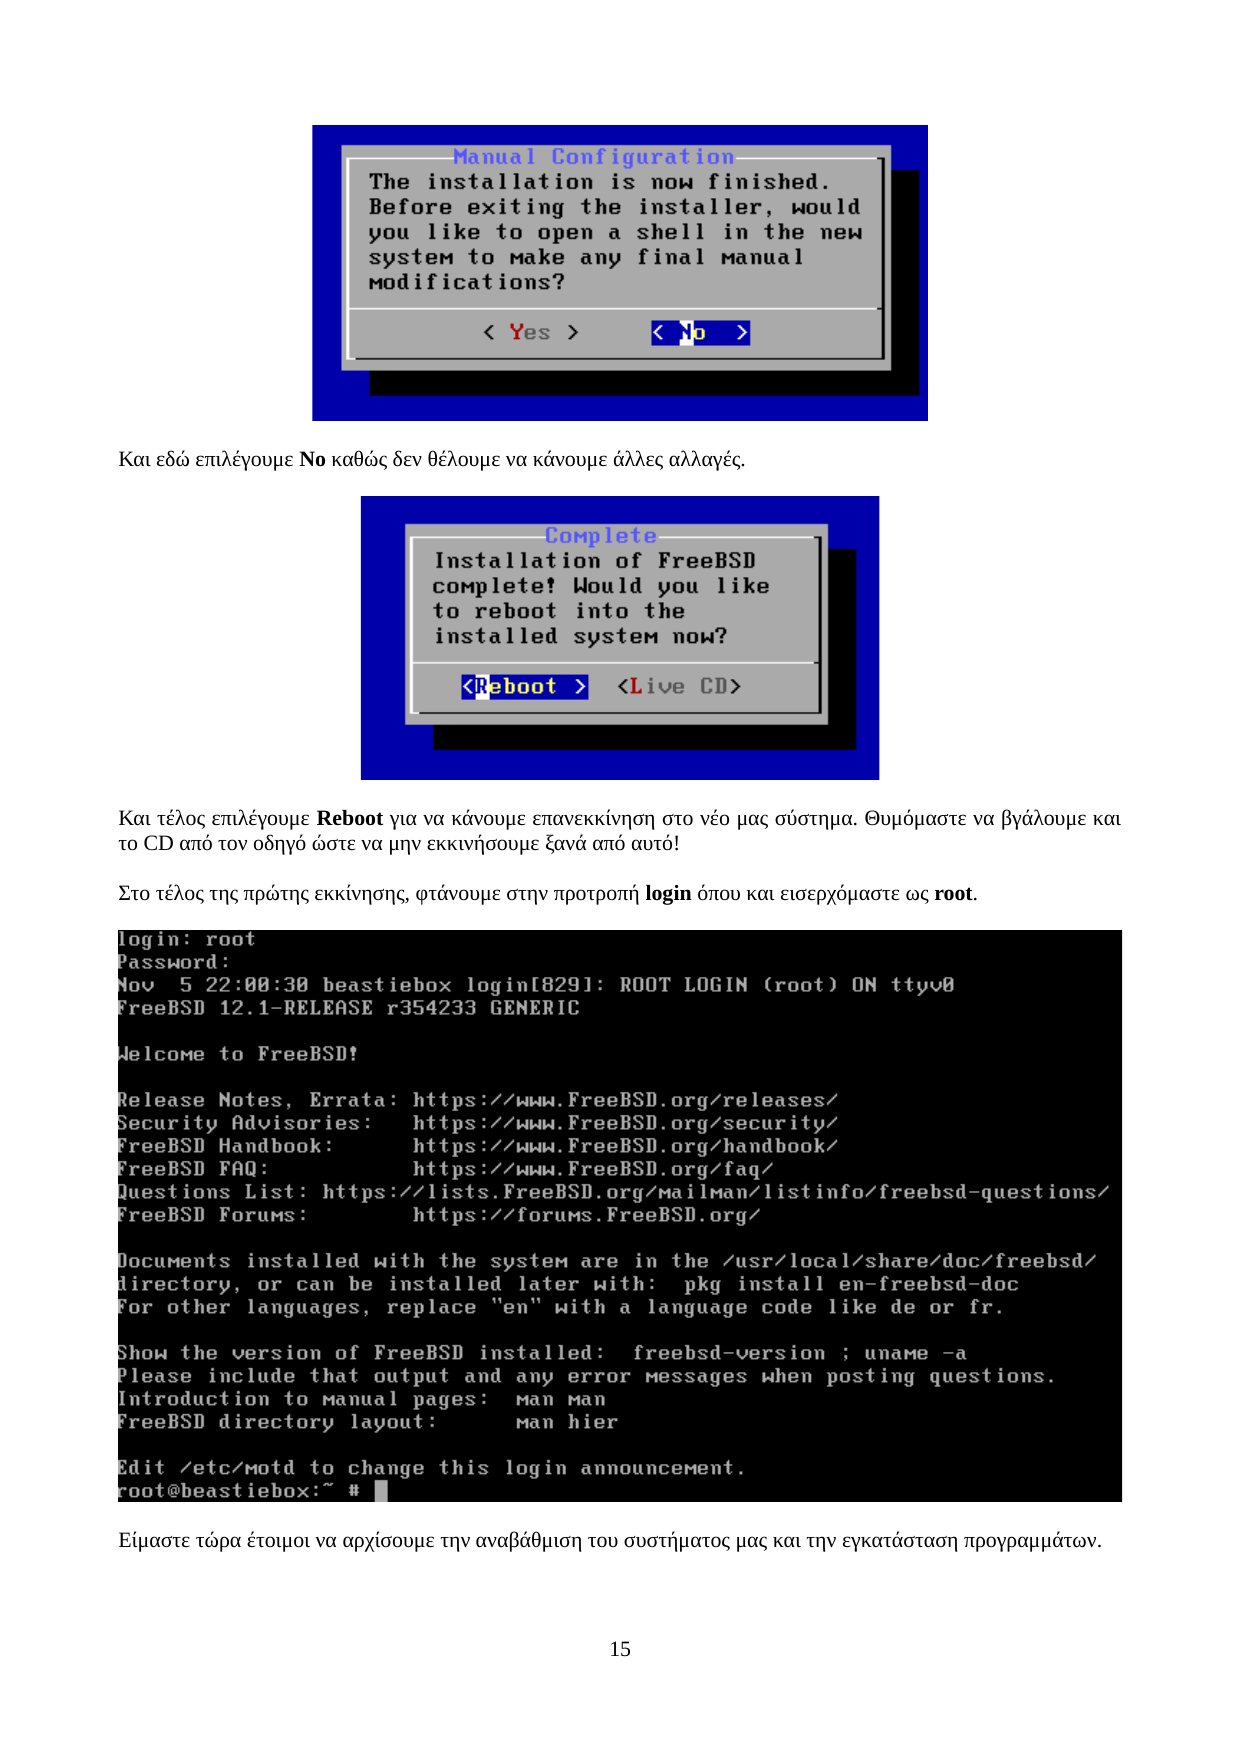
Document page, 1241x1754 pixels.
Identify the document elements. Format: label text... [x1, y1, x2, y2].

text Στο τέλος της πρώτης εκκίνησης, φτάνουμε στην προτροπή login όπου και εισερχόμαστε ως root. [118, 880, 1122, 905]
text Και εδώ επιλέγουμε No καθώς δεν θέλουμε να κάνουμε άλλες αλλαγές. [118, 446, 1122, 471]
text Είμαστε τώρα έτοιμοι να αρχίσουμε την αναβάθμιση του συστήματος μας και την εγκατάσταση προγραμμάτων. [118, 1527, 1122, 1552]
text Και τέλος επιλέγουμε Reboot για να κάνουμε επανεκκίνηση στο νέο μας σύστημα. Θυμόμαστε να βγάλουμε και το CD από τον οδηγό ώστε να μην εκκινήσουμε ξανά από αυτό! [118, 804, 1122, 855]
